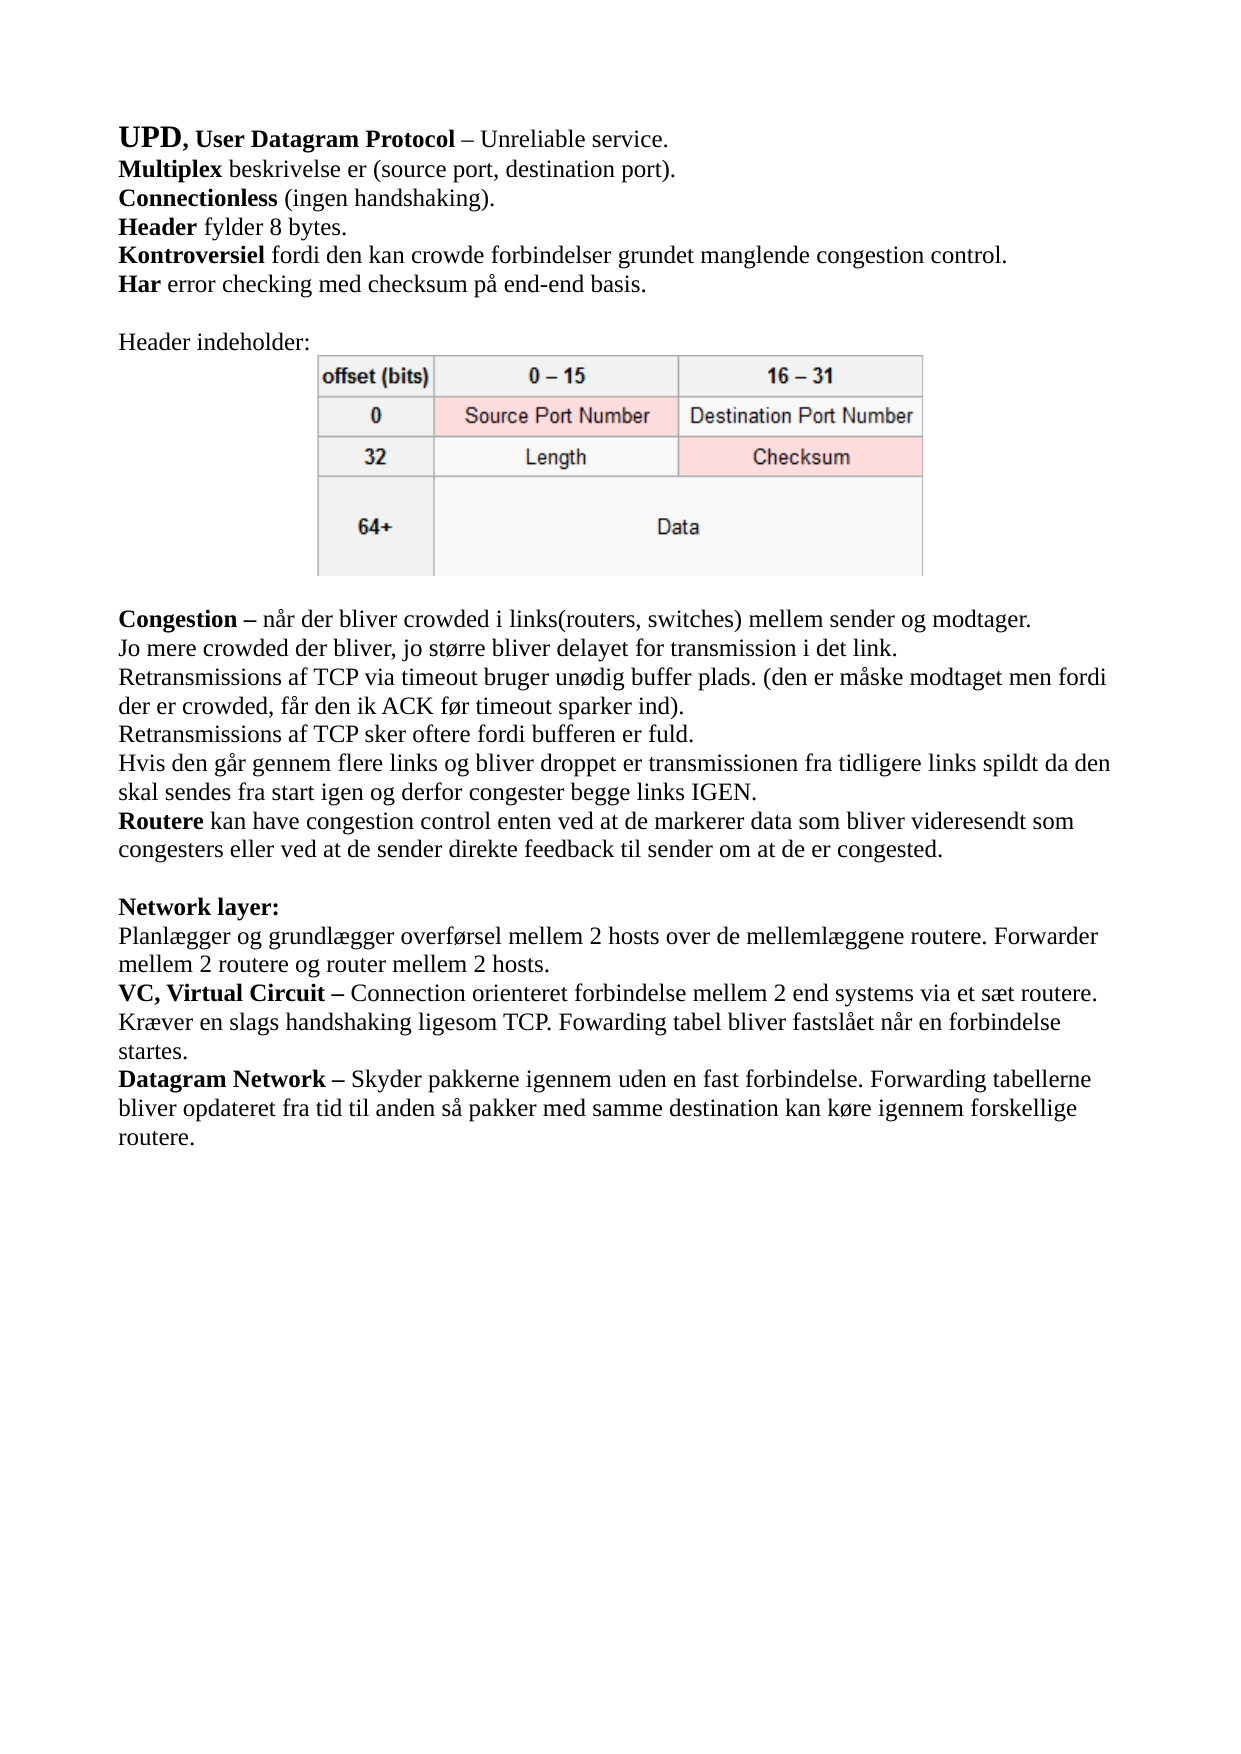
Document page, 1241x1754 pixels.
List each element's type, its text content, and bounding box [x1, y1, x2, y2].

text Congestion – når der bliver crowded i links(routers, switches) mellem sender og modtager. [118, 604, 1122, 633]
text Header fylder 8 bytes. [118, 212, 1122, 240]
text Network layer: [118, 892, 1122, 921]
text VC, Virtual Circuit – Connection orienteret forbindelse mellem 2 end systems via et sæt routere. Kræver en slags handshaking ligesom TCP. Fowarding tabel bliver fastslået når en forbindelse startes. [118, 978, 1122, 1064]
text Multiplex beskrivelse er (source port, destination port). [118, 154, 1122, 183]
text Jo mere crowded der bliver, jo større bliver delayet for transmission i det link. [118, 633, 1122, 662]
text Connectionless (ingen handshaking). [118, 183, 1122, 212]
text Planlægger og grundlægger overførsel mellem 2 hosts over de mellemlæggene routere. Forwarder mellem 2 routere og router mellem 2 hosts. [118, 921, 1122, 978]
text Har error checking med checksum på end-end basis. [118, 269, 1122, 298]
text Header indeholder: [118, 327, 1122, 355]
text Retransmissions af TCP via timeout bruger unødig buffer plads. (den er måske modtaget men fordi der er crowded, får den ik ACK før timeout sparker ind). [118, 662, 1122, 719]
text Kontroversiel fordi den kan crowde forbindelser grundet manglende congestion control. [118, 240, 1122, 269]
text Routere kan have congestion control enten ved at de markerer data som bliver videresendt som congesters eller ved at de sender direkte feedback til sender om at de er congested. [118, 806, 1122, 863]
text Hvis den går gennem flere links og bliver droppet er transmissionen fra tidligere links spildt da den skal sendes fra start igen og derfor congester begge links IGEN. [118, 748, 1122, 806]
text Datagram Network – Skyder pakkerne igennem uden en fast forbindelse. Forwarding tabellerne bliver opdateret fra tid til anden så pakker med samme destination kan køre igennem forskellige routere. [118, 1064, 1122, 1151]
text UPD, User Datagram Protocol – Unreliable service. [118, 118, 1122, 154]
text Retransmissions af TCP sker oftere fordi bufferen er fuld. [118, 719, 1122, 748]
